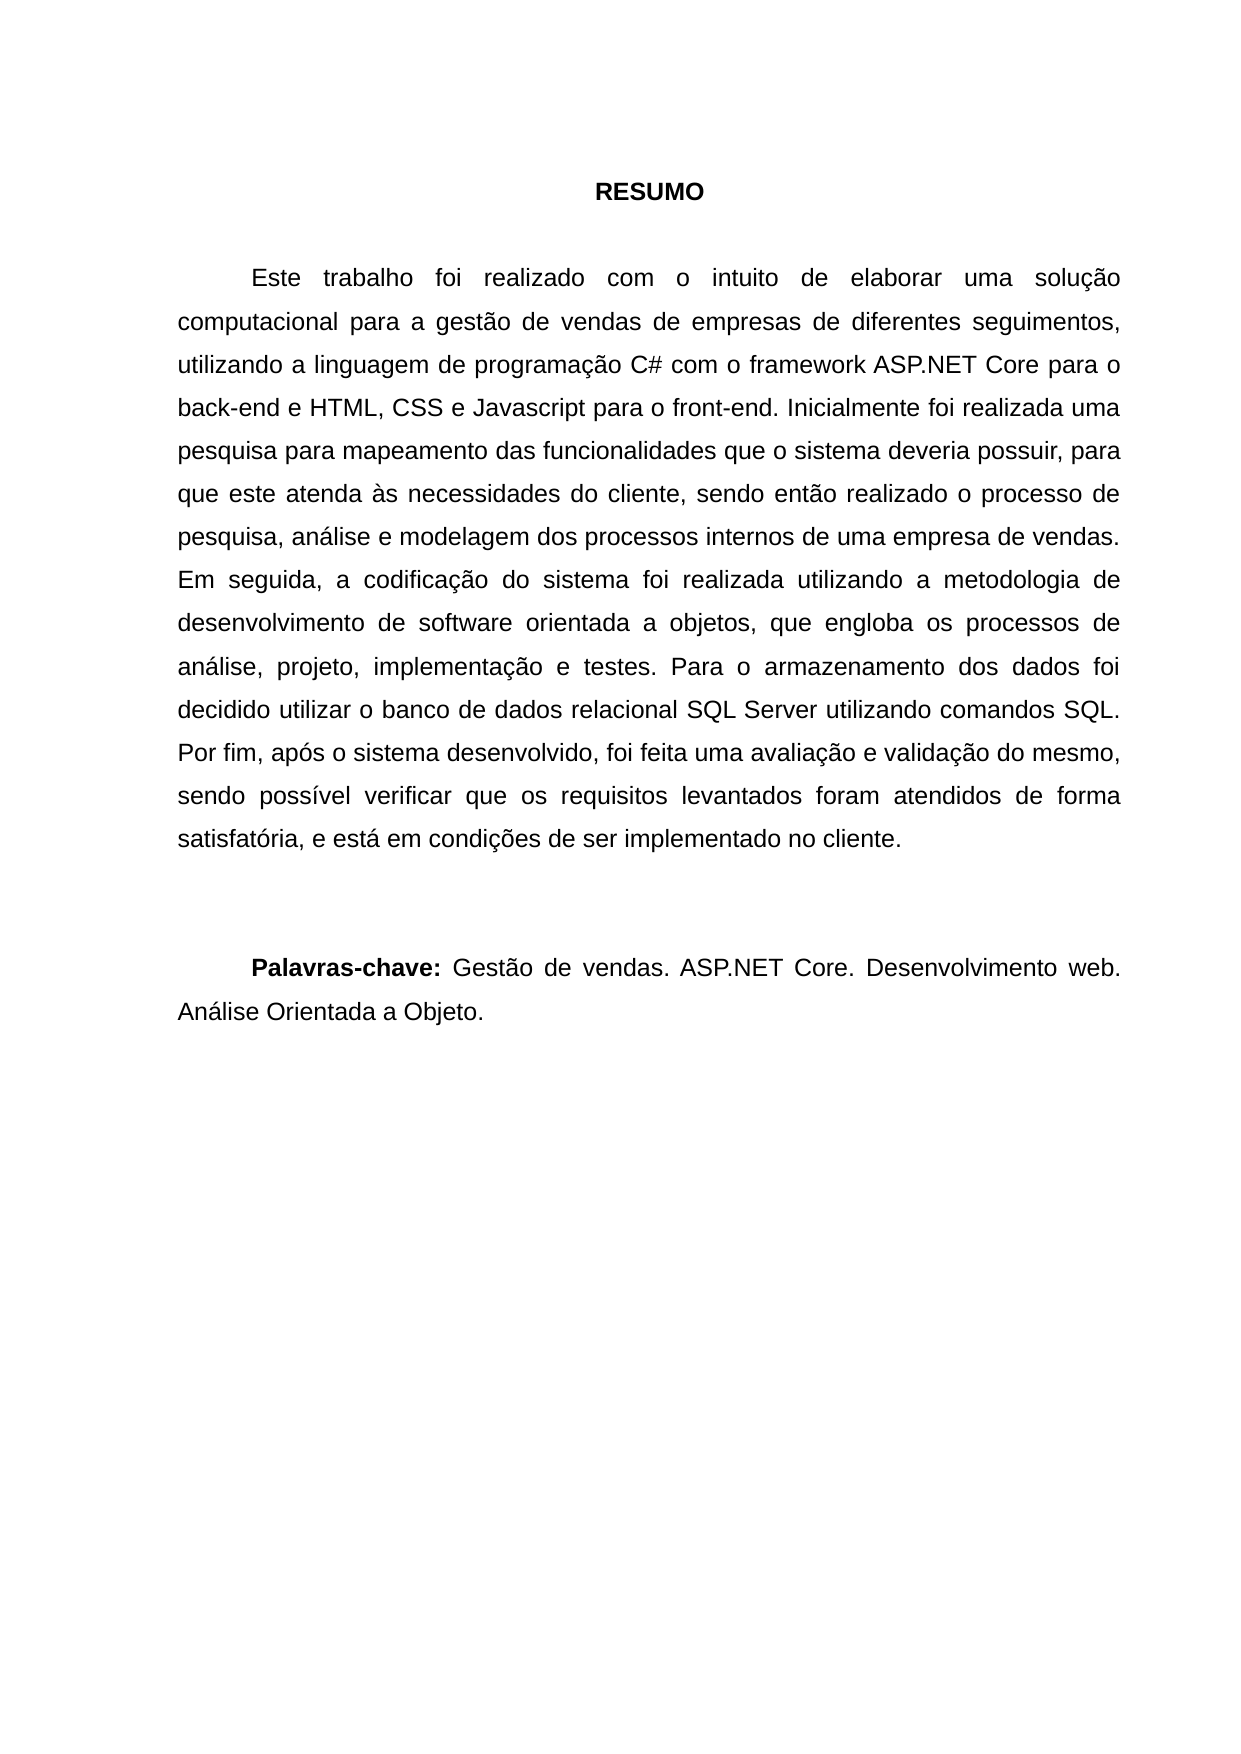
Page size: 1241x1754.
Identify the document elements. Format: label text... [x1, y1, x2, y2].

text RESUMO [177, 177, 1122, 206]
text Palavras-chave: Gestão de vendas. ASP.NET Core. Desenvolvimento web. Análise Orientada a Objeto. [177, 953, 1122, 1025]
text Este trabalho foi realizado com o intuito de elaborar uma solução computacional para a gestão de vendas de empresas de diferentes seguimentos, utilizando a linguagem de programação C# com o framework ASP.NET Core para o back-end e HTML, CSS e Javascript para o front-end. Inicialmente foi realizada uma pesquisa para mapeamento das funcionalidades que o sistema deveria possuir, para que este atenda às necessidades do cliente, sendo então realizado o processo de pesquisa, análise e modelagem dos processos internos de uma empresa de vendas. Em seguida, a codificação do sistema foi realizada utilizando a metodologia de desenvolvimento de software orientada a objetos, que engloba os processos de análise, projeto, implementação e testes. Para o armazenamento dos dados foi decidido utilizar o banco de dados relacional SQL Server utilizando comandos SQL. Por fim, após o sistema desenvolvido, foi feita uma avaliação e validação do mesmo, sendo possível verificar que os requisitos levantados foram atendidos de forma satisfatória, e está em condições de ser implementado no cliente. [177, 263, 1122, 853]
